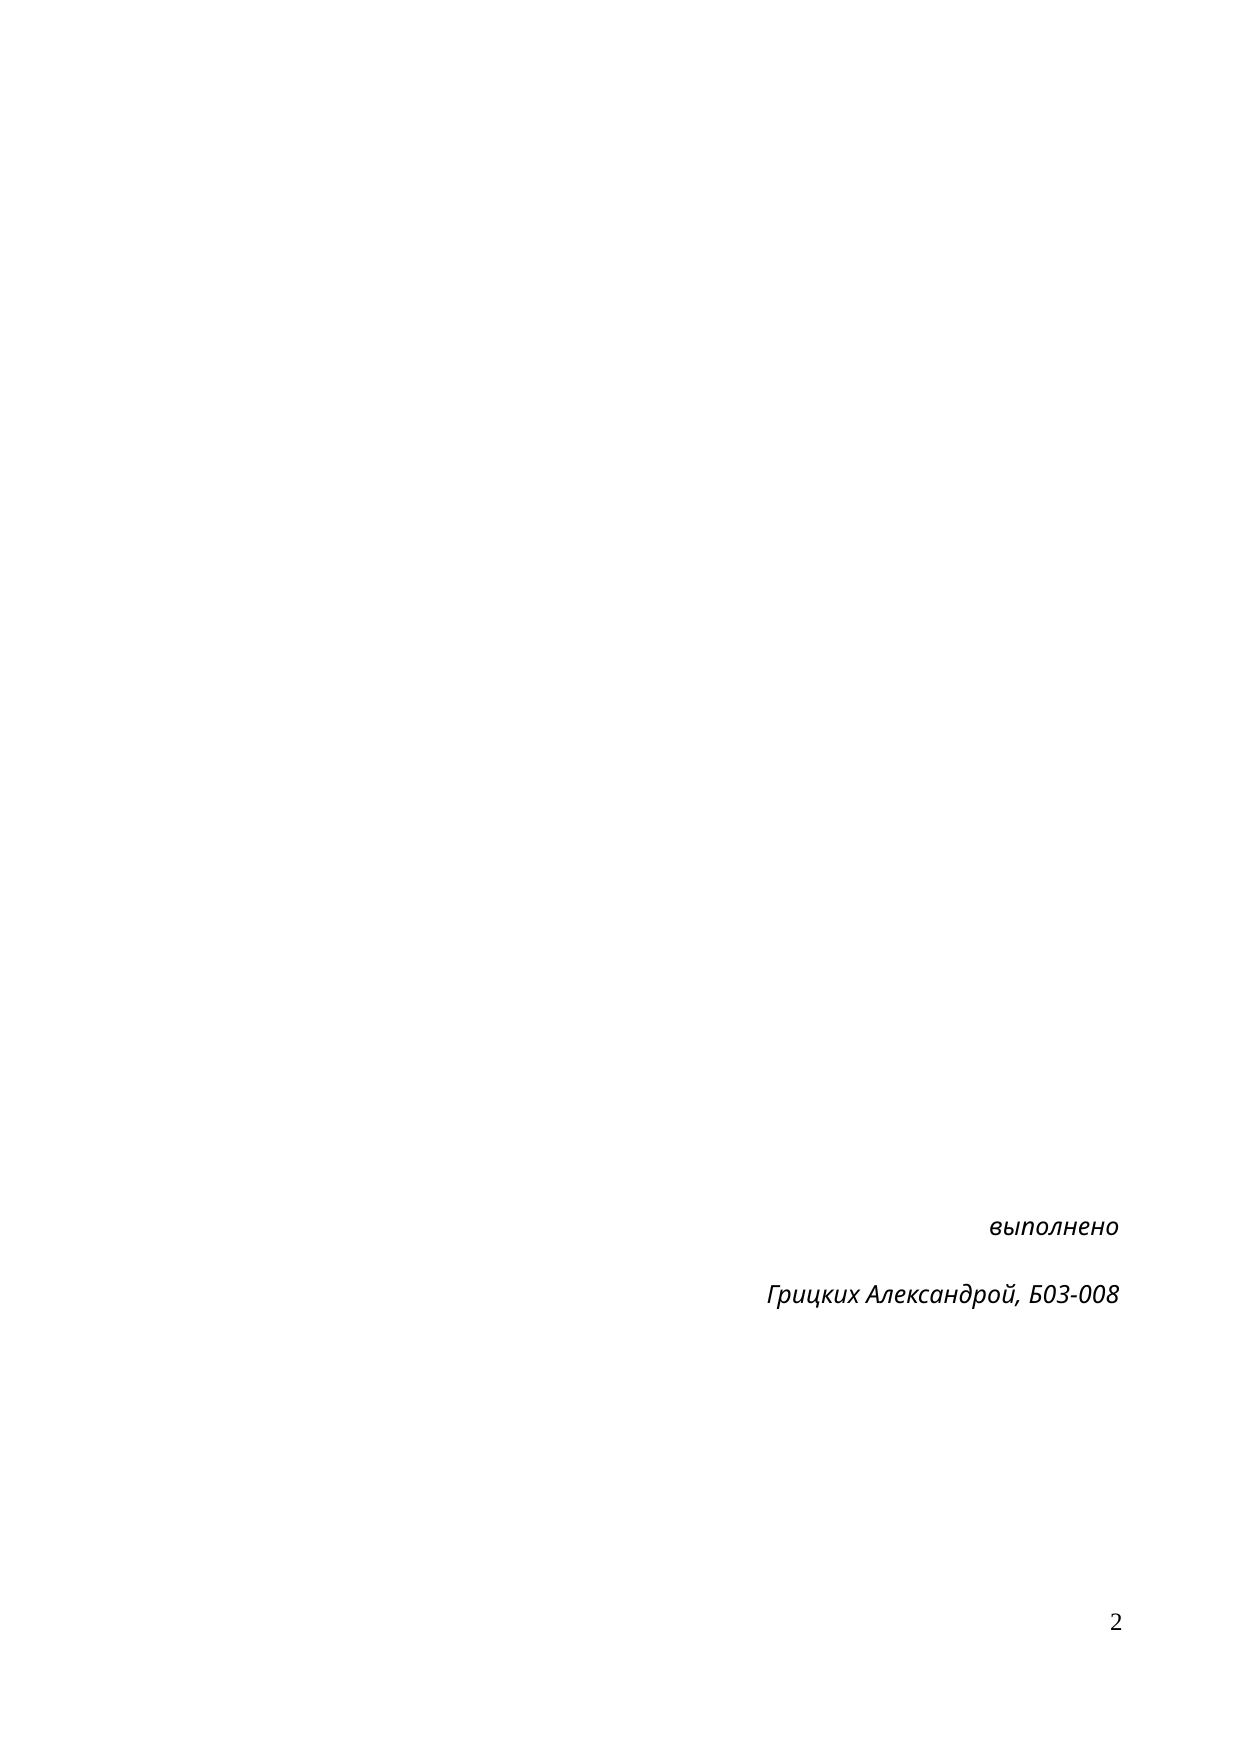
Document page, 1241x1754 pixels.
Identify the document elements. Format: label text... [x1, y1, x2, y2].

text Грицких Александрой, Б03-008 [118, 1276, 1122, 1310]
text выполнено [118, 1208, 1122, 1242]
